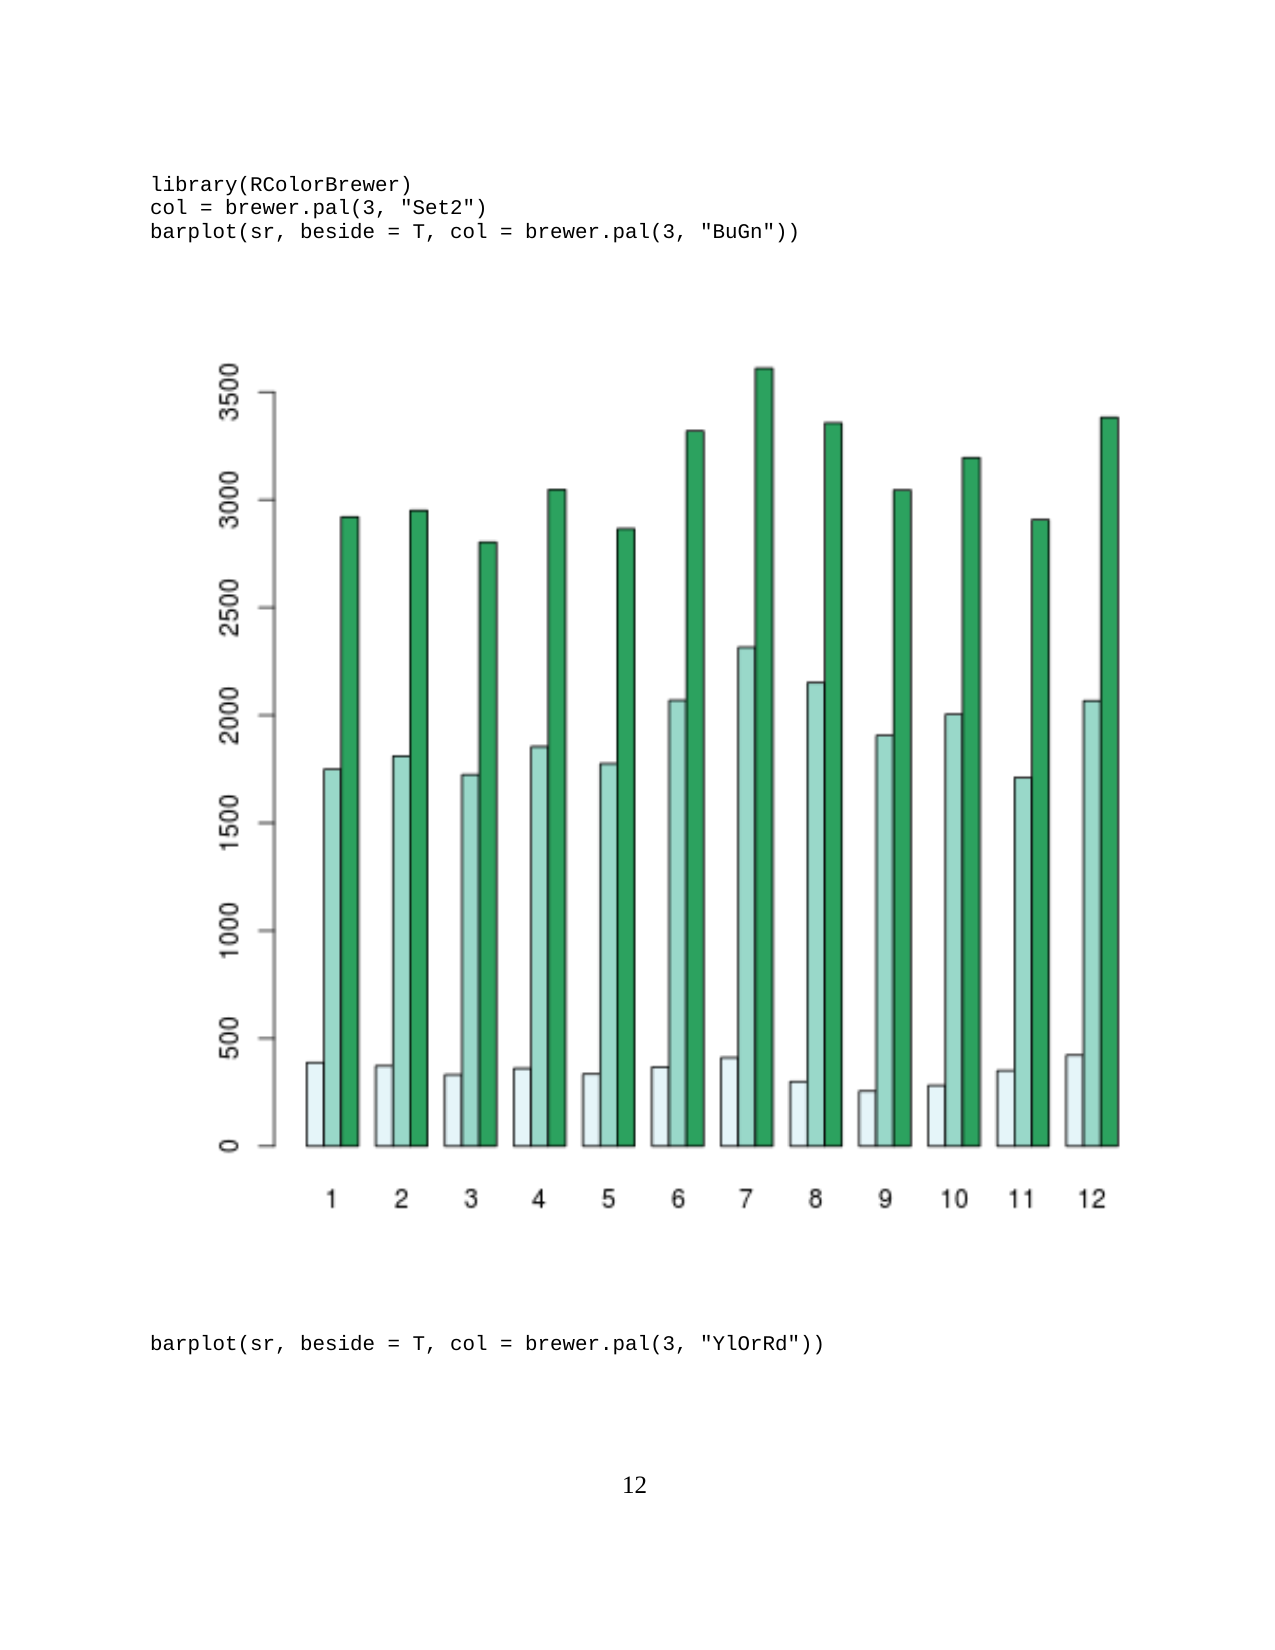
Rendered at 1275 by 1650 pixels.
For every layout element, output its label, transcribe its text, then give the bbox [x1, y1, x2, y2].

text barplot(sr, beside = T, col = brewer.pal(3, "YlOrRd")) [150, 1333, 1125, 1356]
picture [150, 244, 1215, 1310]
text col = brewer.pal(3, "Set2") [150, 197, 1125, 221]
text barplot(sr, beside = T, col = brewer.pal(3, "BuGn")) [150, 221, 1125, 244]
text library(RColorBrewer) [150, 174, 1125, 197]
